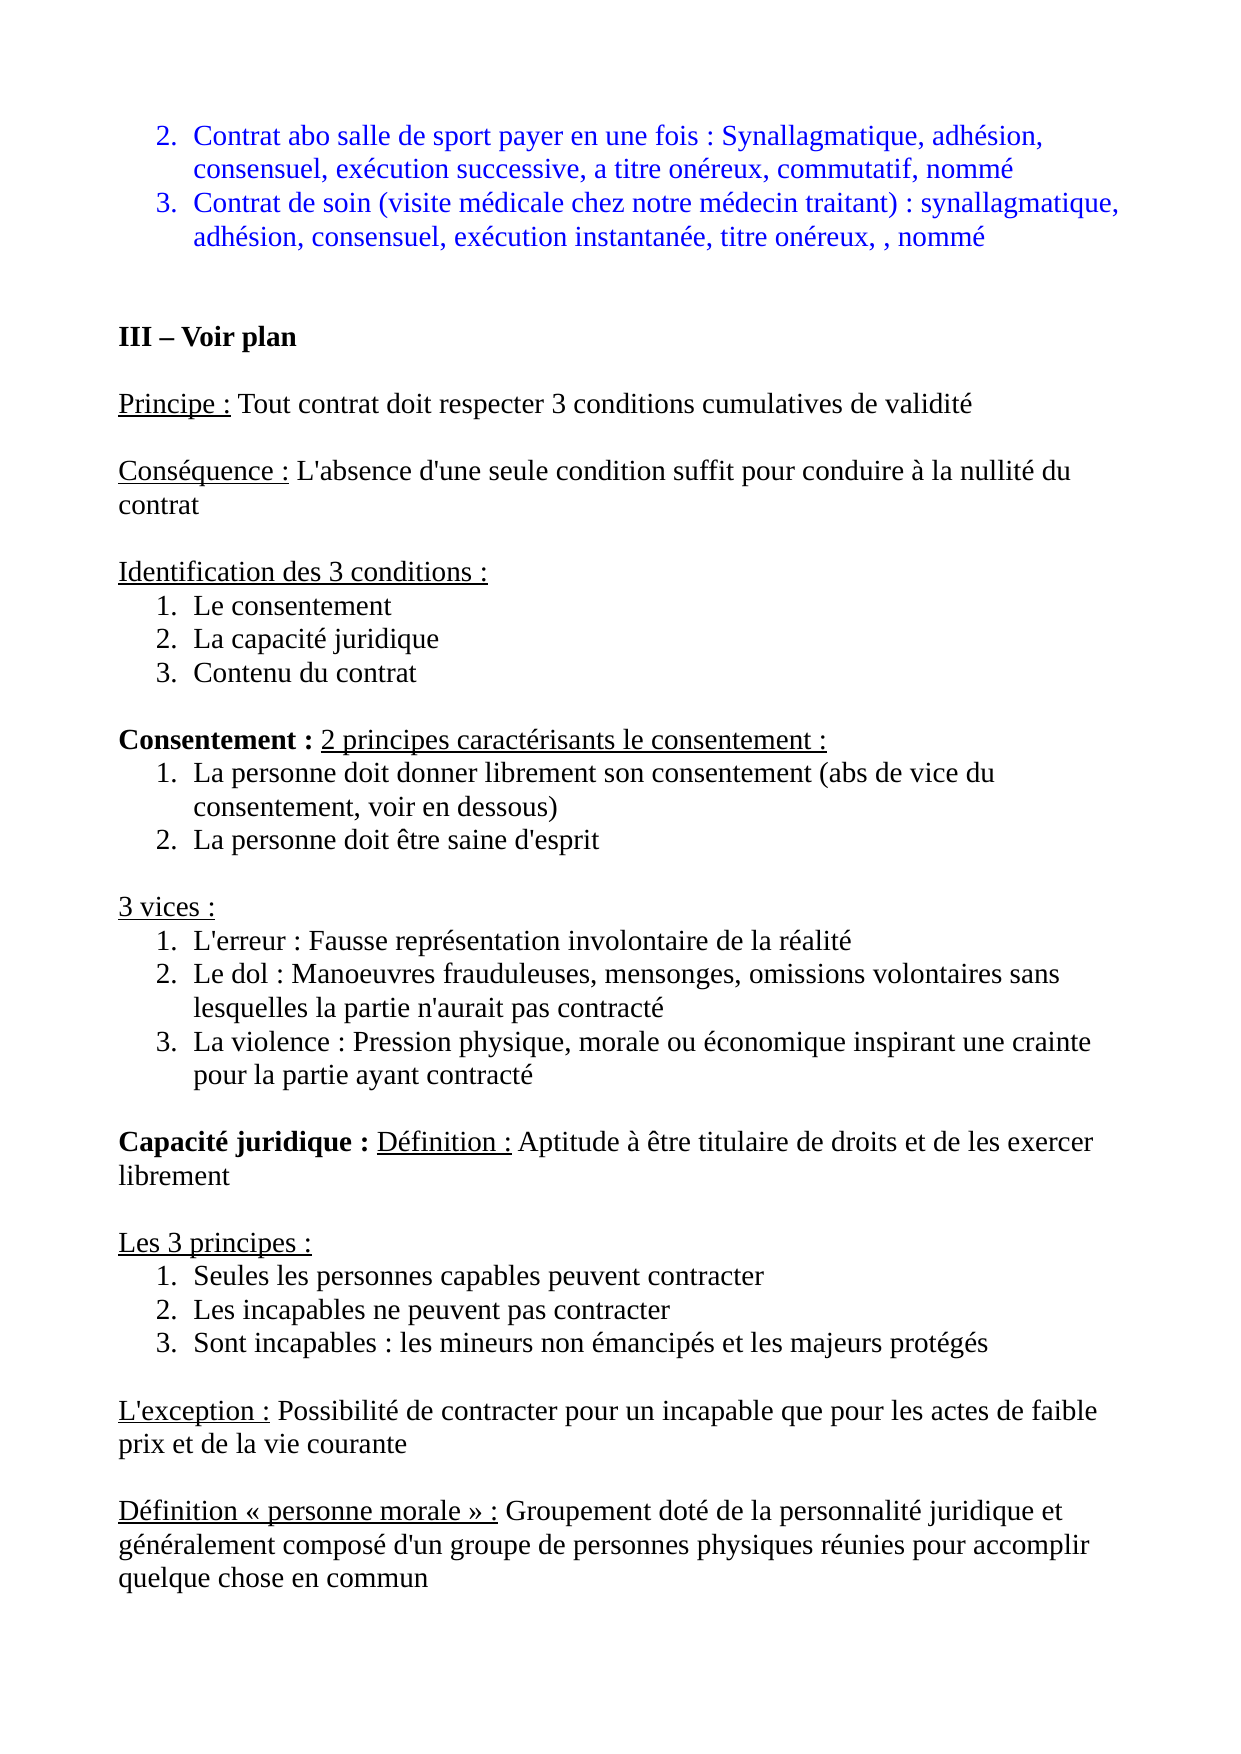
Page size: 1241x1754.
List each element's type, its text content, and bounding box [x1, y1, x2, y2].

text Capacité juridique : Définition : Aptitude à être titulaire de droits et de les exercer librement [118, 1124, 1122, 1191]
list La violence : Pression physique, morale ou économique inspirant une crainte pour la partie ayant contracté [156, 1024, 1122, 1091]
list Le consentement [156, 588, 1122, 621]
list Contrat abo salle de sport payer en une fois : Synallagmatique, adhésion, consensuel, exécution successive, a titre onéreux, commutatif, nommé [156, 118, 1122, 185]
list Contrat de soin (visite médicale chez notre médecin traitant) : synallagmatique, [156, 185, 1122, 219]
text 3 vices : [118, 889, 1122, 923]
text Identification des 3 conditions : [118, 554, 1122, 588]
text Définition « personne morale » : Groupement doté de la personnalité juridique et généralement composé d'un groupe de personnes physiques réunies pour accomplir quelque chose en commun [118, 1493, 1122, 1594]
text Consentement : 2 principes caractérisants le consentement : [118, 722, 1122, 755]
list La capacité juridique [156, 621, 1122, 655]
list La personne doit donner librement son consentement (abs de vice du consentement, voir en dessous) [156, 755, 1122, 822]
list Sont incapables : les mineurs non émancipés et les majeurs protégés [156, 1326, 1122, 1359]
text L'exception : Possibilité de contracter pour un incapable que pour les actes de faible prix et de la vie courante [118, 1393, 1122, 1460]
list Contenu du contrat [156, 655, 1122, 688]
list Le dol : Manoeuvres frauduleuses, mensonges, omissions volontaires sans lesquelles la partie n'aurait pas contracté [156, 957, 1122, 1024]
text Les 3 principes : [118, 1225, 1122, 1258]
list Les incapables ne peuvent pas contracter [156, 1292, 1122, 1326]
list adhésion, consensuel, exécution instantanée, titre onéreux, , nommé [156, 219, 1122, 252]
list La personne doit être saine d'esprit [156, 822, 1122, 856]
list Seules les personnes capables peuvent contracter [156, 1258, 1122, 1292]
text III – Voir plan [118, 319, 1122, 353]
list L'erreur : Fausse représentation involontaire de la réalité [156, 923, 1122, 957]
text Conséquence : L'absence d'une seule condition suffit pour conduire à la nullité du contrat [118, 453, 1122, 521]
text Principe : Tout contrat doit respecter 3 conditions cumulatives de validité [118, 386, 1122, 420]
